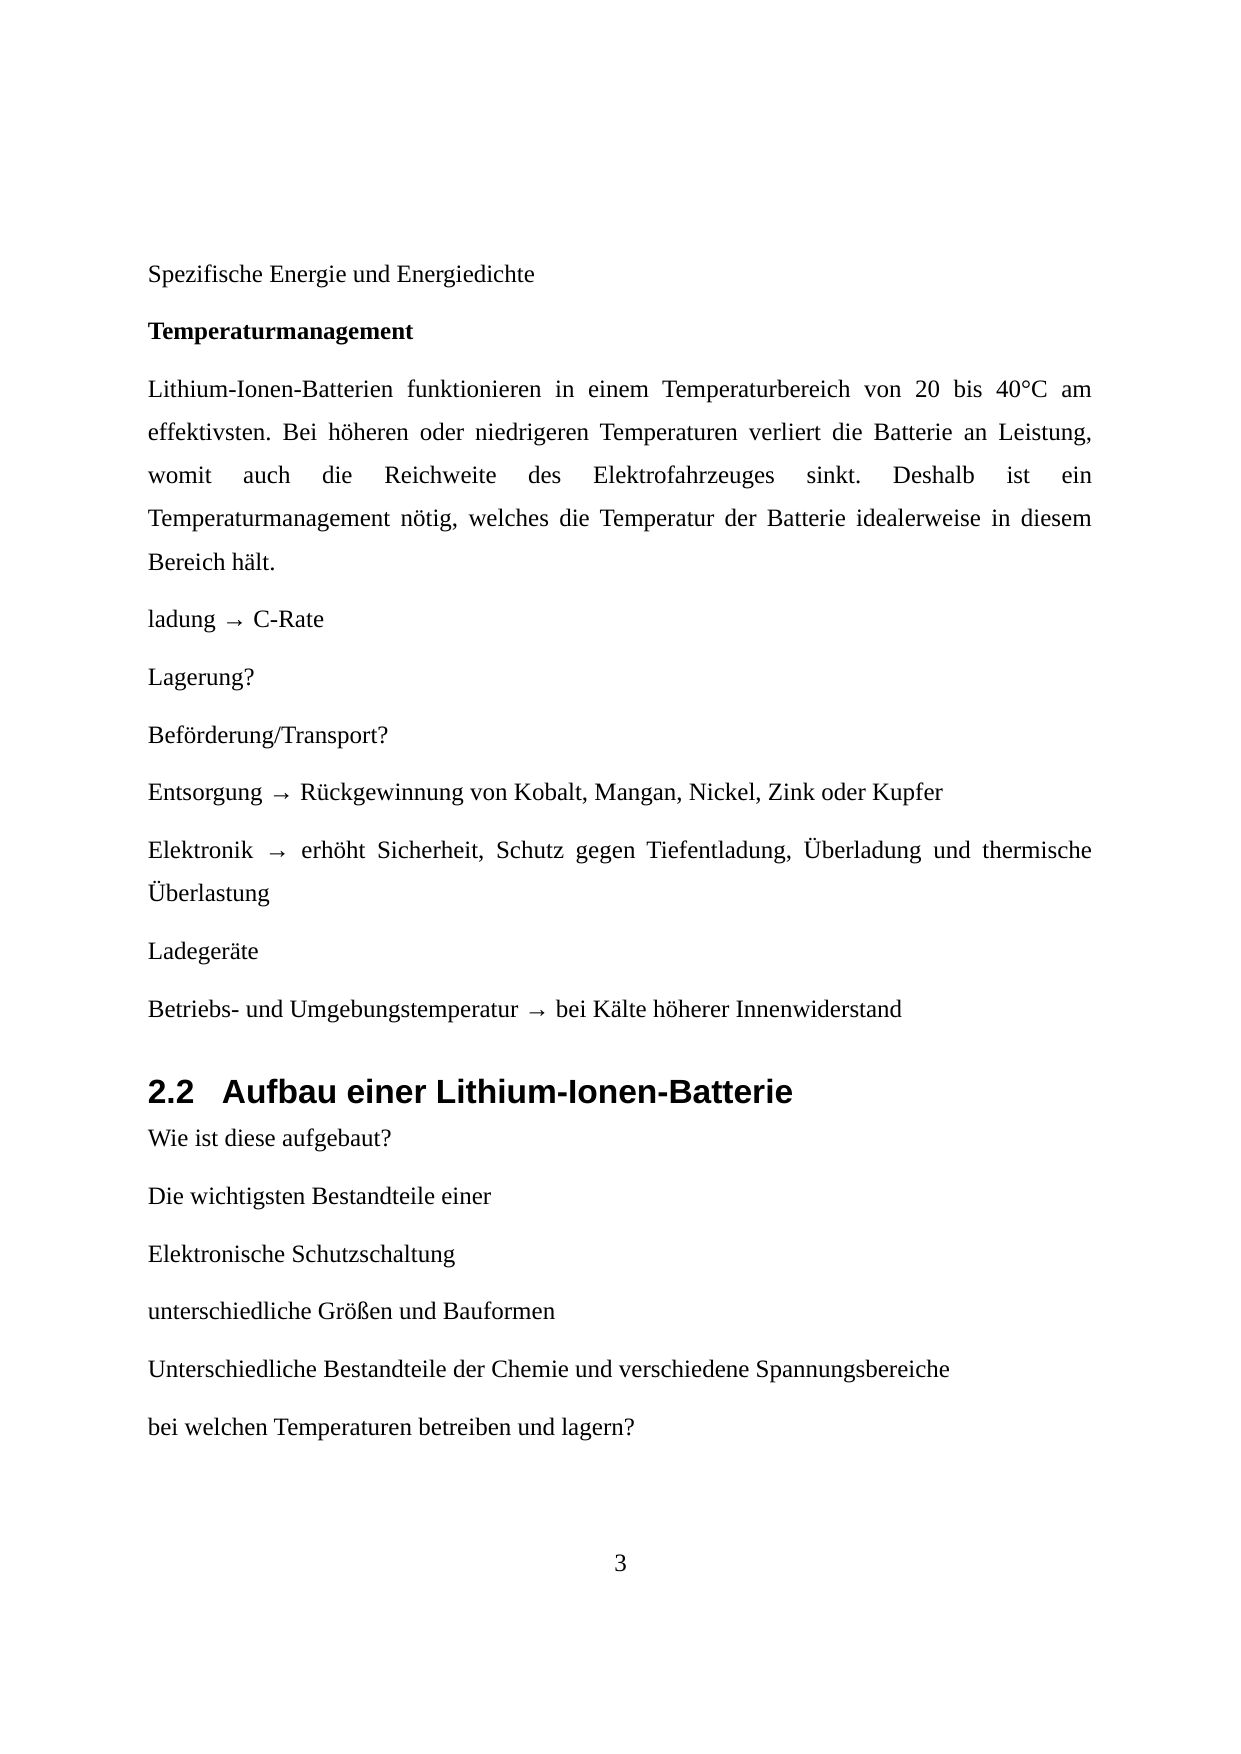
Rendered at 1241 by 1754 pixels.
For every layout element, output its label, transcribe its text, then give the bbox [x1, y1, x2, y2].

text Betriebs- und Umgebungstemperatur → bei Kälte höherer Innenwiderstand [148, 994, 1093, 1022]
text bei welchen Temperaturen betreiben und lagern? [148, 1412, 1093, 1441]
text Beförderung/Transport? [148, 720, 1093, 748]
text Elektronik → erhöht Sicherheit, Schutz gegen Tiefentladung, Überladung und thermische Überlastung [148, 835, 1093, 907]
text Spezifische Energie und Energiedichte [148, 259, 1093, 287]
text Wie ist diese aufgebaut? [148, 1123, 1093, 1152]
text ladung → C-Rate [148, 604, 1093, 633]
text Unterschiedliche Bestandteile der Chemie und verschiedene Spannungsbereiche [148, 1354, 1093, 1383]
text Elektronische Schutzschaltung [148, 1239, 1093, 1267]
text unterschiedliche Größen und Bauformen [148, 1296, 1093, 1325]
text Ladegeräte [148, 936, 1093, 965]
text Lithium-Ionen-Batterien funktionieren in einem Temperaturbereich von 20 bis 40°C am effektivsten. Bei höheren oder niedrigeren Temperaturen verliert die Batterie an Leistung, womit auch die Reichweite des Elektrofahrzeuges sinkt. Deshalb ist ein Temperaturmanagement nötig, welches die Temperatur der Batterie idealerweise in diesem Bereich hält. [148, 374, 1093, 575]
subtitle Aufbau einer Lithium-Ionen-Batterie [148, 1072, 1093, 1111]
text Temperaturmanagement [148, 316, 1093, 345]
text Die wichtigsten Bestandteile einer [148, 1181, 1093, 1210]
text Entsorgung → Rückgewinnung von Kobalt, Mangan, Nickel, Zink oder Kupfer [148, 777, 1093, 806]
text Lagerung? [148, 662, 1093, 691]
